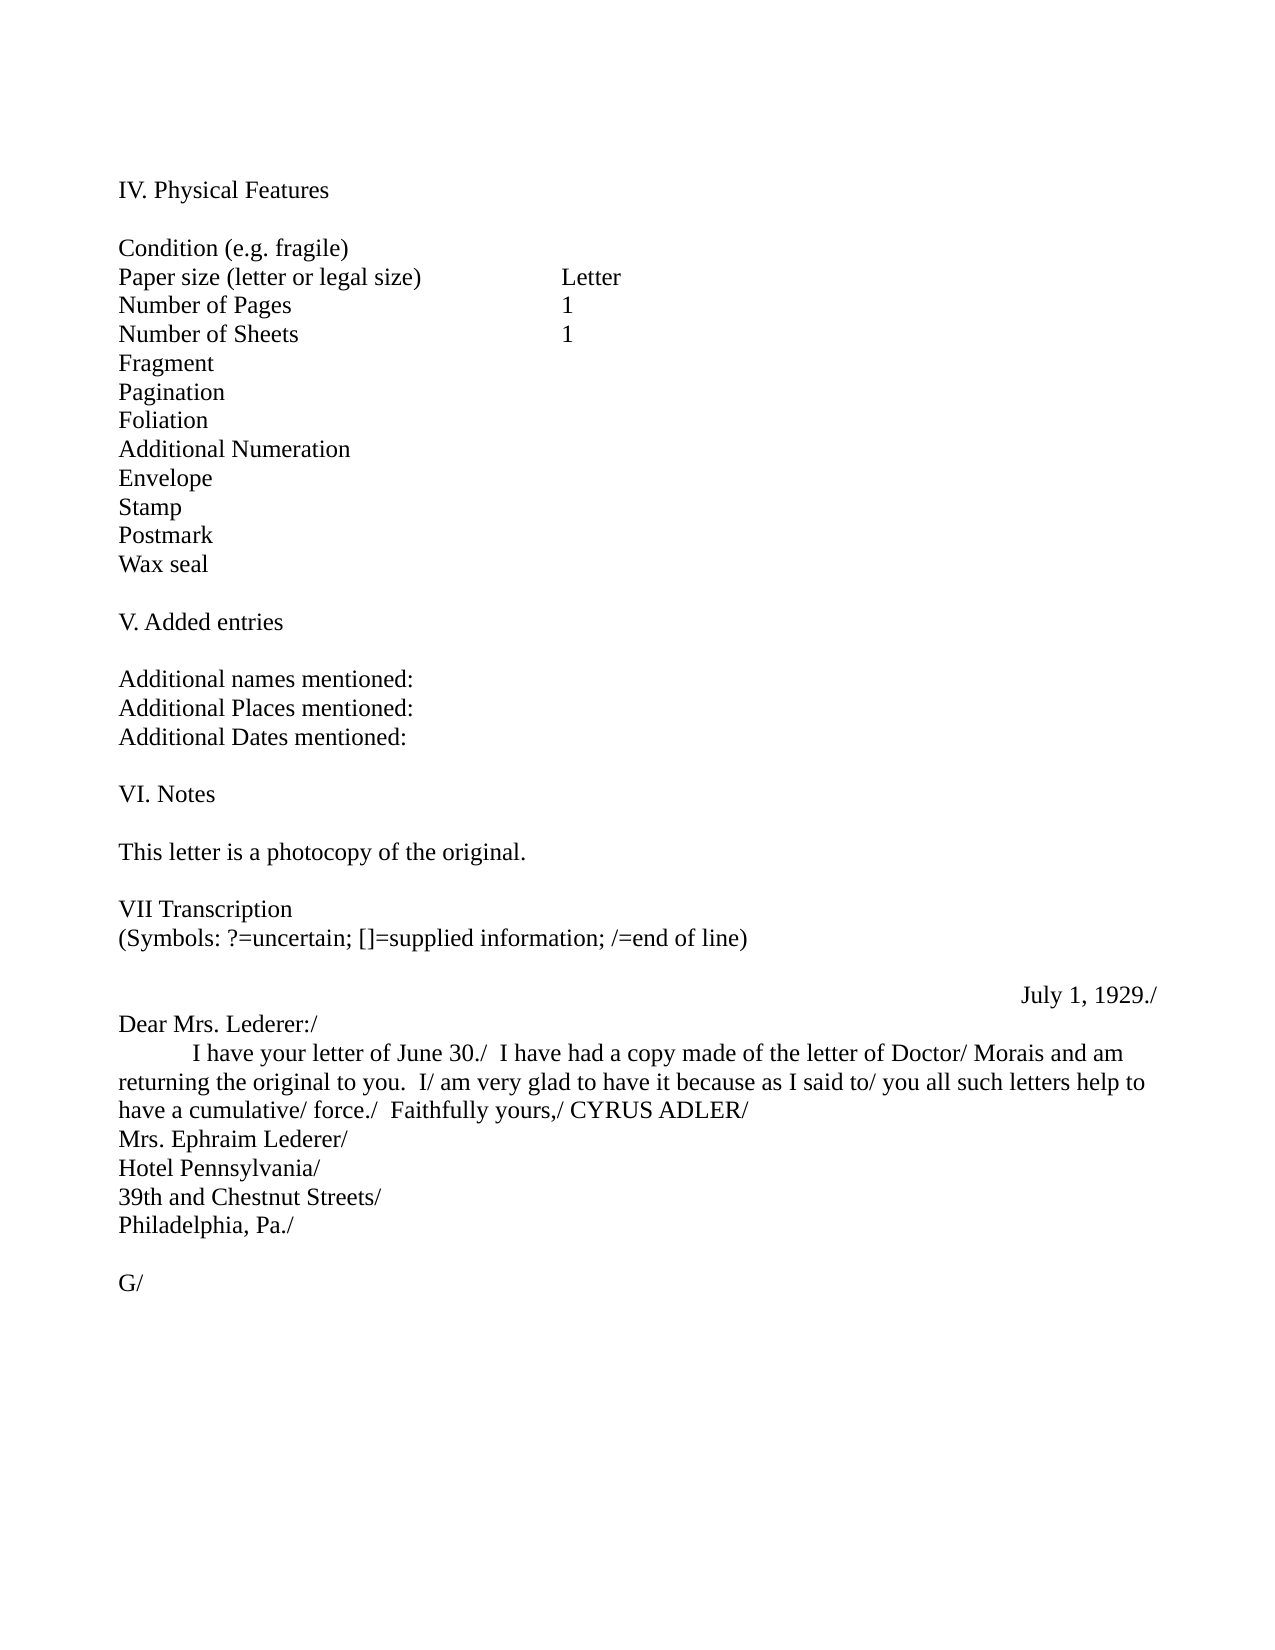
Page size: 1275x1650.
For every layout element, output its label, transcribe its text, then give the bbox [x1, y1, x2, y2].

text Postma rk [118, 521, 1157, 549]
text Stamp [118, 492, 1157, 521]
text V. Added entries [118, 607, 1157, 636]
text Philadelphia, Pa./ [118, 1211, 1157, 1239]
text Fragment [118, 348, 1157, 377]
text Hotel Pennsylvania/ [118, 1153, 1157, 1182]
text Envelope [118, 463, 1157, 492]
text Pagination [118, 377, 1157, 406]
text Additional Dates mentioned: [118, 722, 1157, 751]
text This letter is a photocopy of the original. [118, 837, 1157, 866]
text Wax seal [118, 549, 1157, 578]
text July 1, 1929./ [118, 981, 1157, 1009]
text Additional Places mentioned: [118, 693, 1157, 722]
text VII Transcription [118, 894, 1157, 923]
text Dear Mrs. Lederer:/ [118, 1009, 1157, 1038]
text Condition (e.g. fragile) [118, 233, 1157, 262]
text G/ [118, 1268, 1157, 1297]
text IV. Physical Features [118, 176, 1157, 204]
text Paper size (letter or legal size) Letter [118, 262, 1157, 291]
text 39th and Chestnut Streets/ [118, 1182, 1157, 1211]
text Number of Sheets 1 [118, 319, 1157, 348]
text Mrs. Ephraim Lederer/ [118, 1124, 1157, 1153]
text (Symbols: ?=uncertain; []=supplied information; /=end of line) [118, 923, 1157, 952]
text Number of Pages 1 [118, 291, 1157, 319]
text I have your letter of June 30./ I have had a copy made of the letter of Doctor/ Morais and am returning the original to you. I/ am very glad to have it because as I said to/ you all such letters help to have a cumulative/ force./ Faithfully yours,/ CYRUS ADLER/ [118, 1038, 1157, 1124]
text VI. Notes [118, 779, 1157, 808]
text Additional names mentioned: [118, 664, 1157, 693]
text Additional Numeration [118, 434, 1157, 463]
text Foliation [118, 406, 1157, 434]
